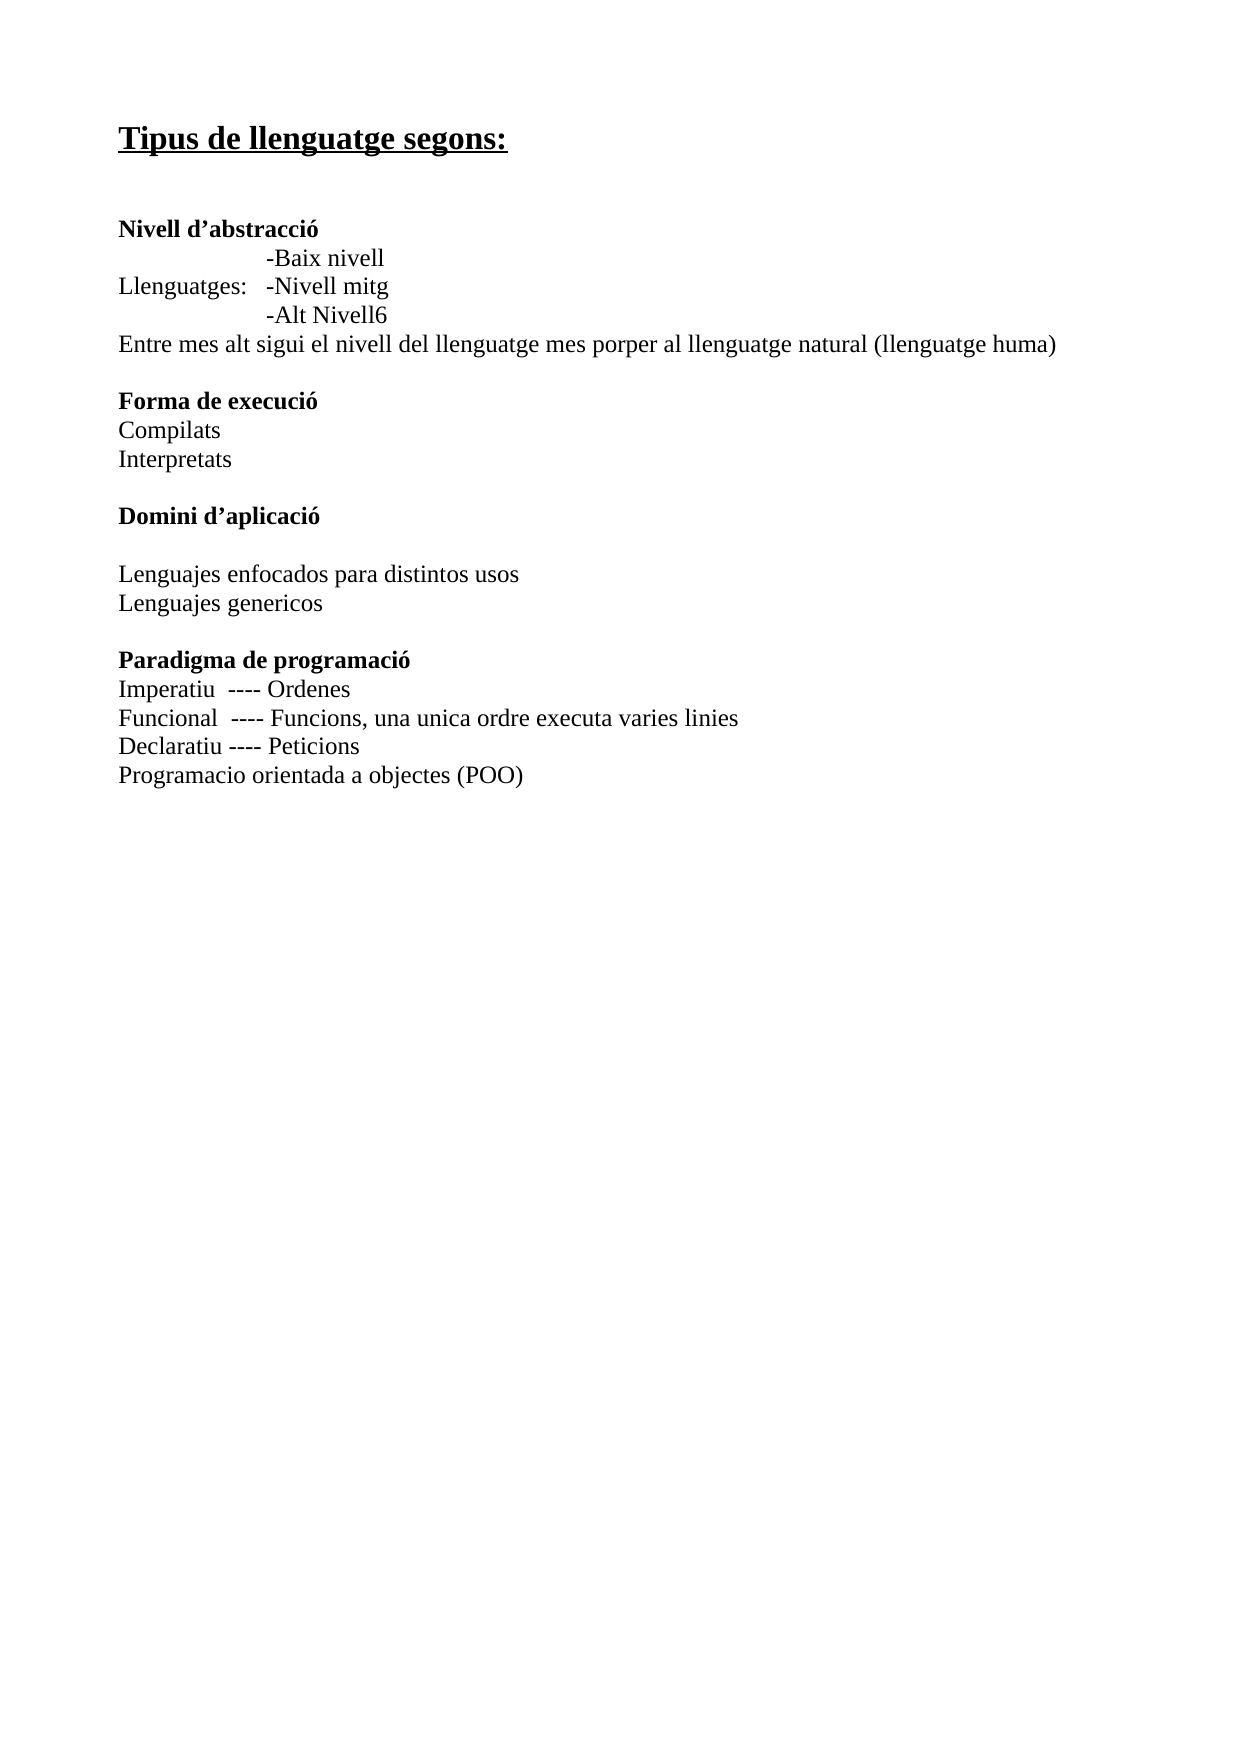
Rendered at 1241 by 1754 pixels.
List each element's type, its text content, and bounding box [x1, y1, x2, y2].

text Lenguajes genericos [118, 588, 1122, 616]
text Programacio orientada a objectes (POO) [118, 760, 1122, 789]
text Lenguajes enfocados para distintos usos [118, 559, 1122, 588]
text Paradigma de programació [118, 645, 1122, 674]
text Llenguatges: -Nivell mitg [118, 271, 1122, 300]
text Tipus de llenguatge segons: [118, 118, 1122, 156]
text Funcional ---- Funcions, una unica ordre executa varies linies [118, 703, 1122, 731]
text Imperatiu ---- Ordenes [118, 674, 1122, 703]
text Entre mes alt sigui el nivell del llenguatge mes porper al llenguatge natural (llenguatge huma) [118, 329, 1122, 358]
text Compilats [118, 415, 1122, 444]
text Interpretats [118, 444, 1122, 473]
text Domini d’aplicació [118, 501, 1122, 530]
text -Baix nivell [118, 243, 1122, 271]
text -Alt Nivell6 [118, 300, 1122, 329]
text Forma de execució [118, 386, 1122, 415]
text Nivell d’abstracció [118, 214, 1122, 243]
text Declaratiu ---- Peticions [118, 731, 1122, 760]
